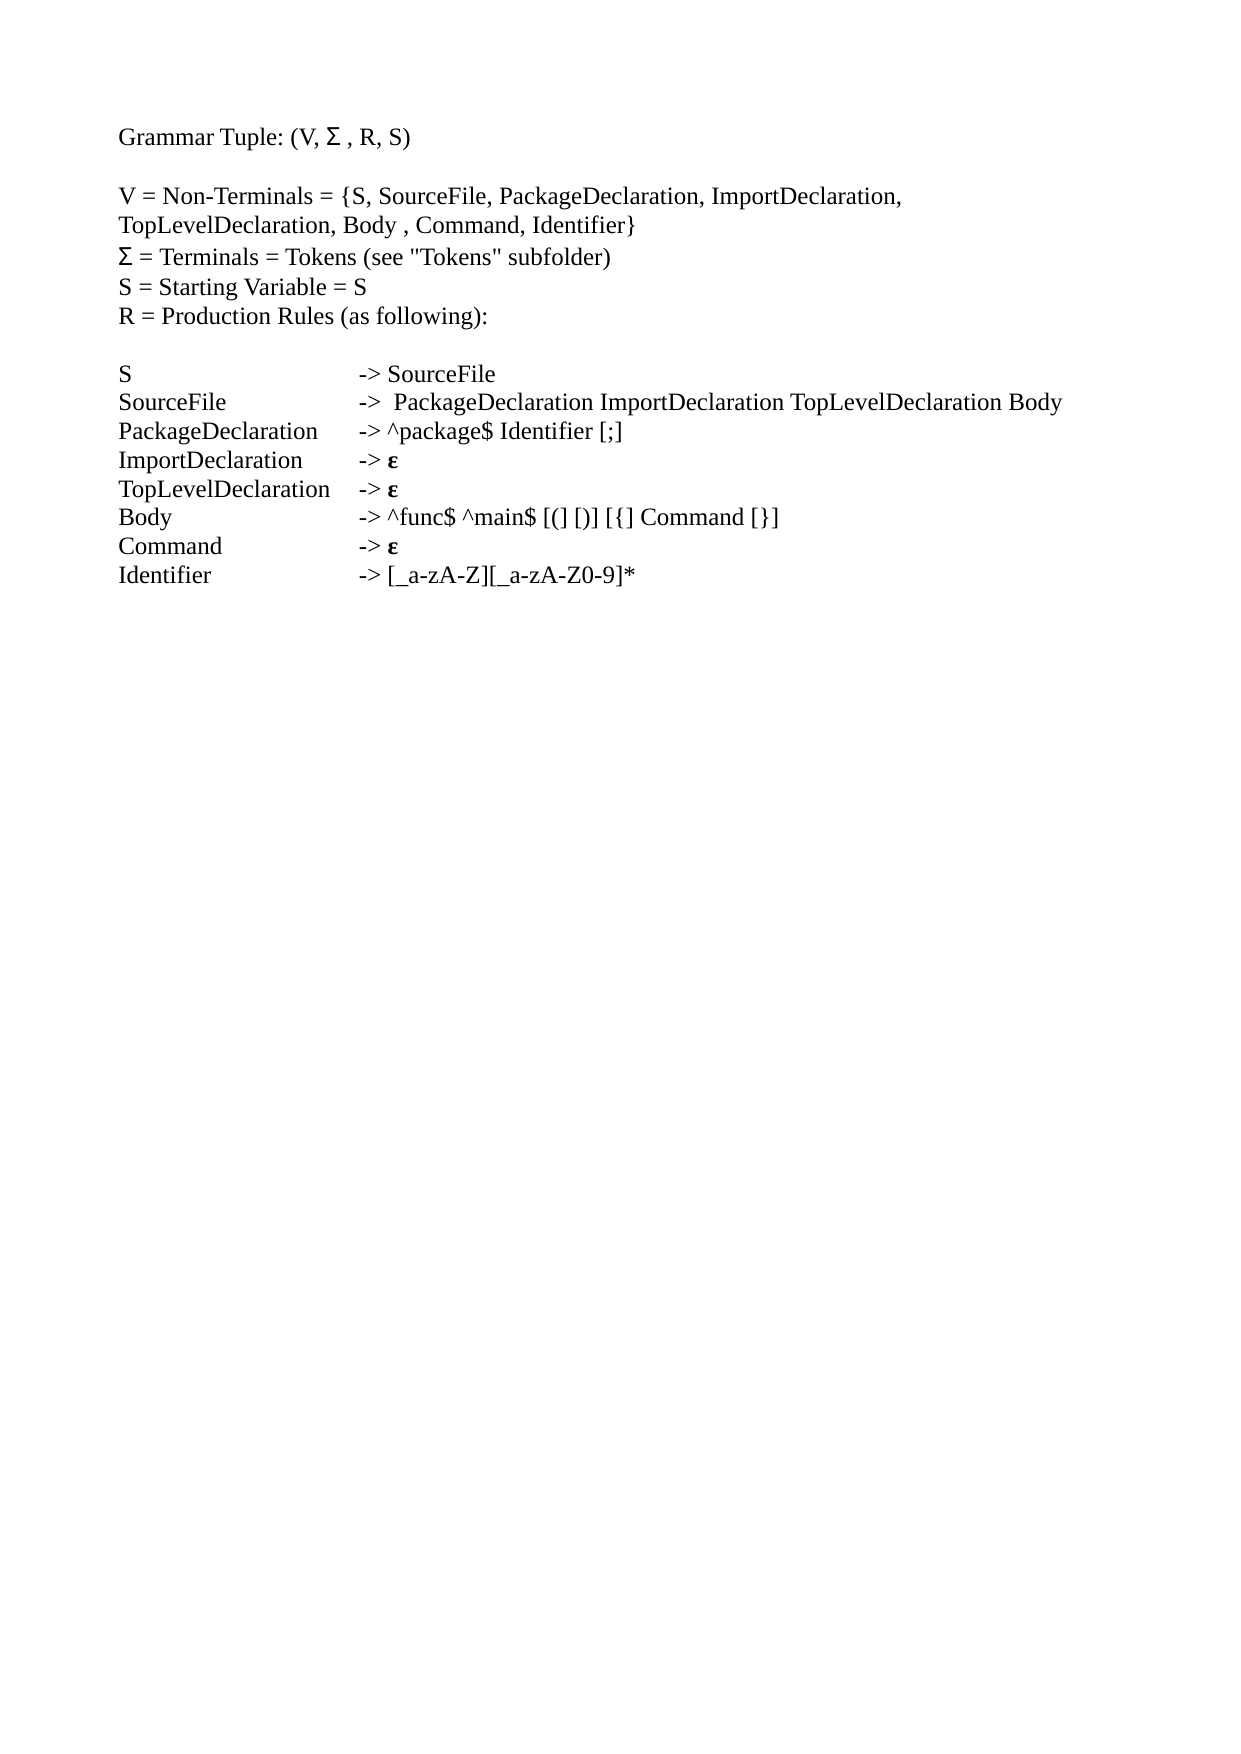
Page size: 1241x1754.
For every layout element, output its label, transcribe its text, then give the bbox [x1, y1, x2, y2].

text R = Production Rules (as following): [118, 301, 1122, 330]
text Σ = Terminals = Tokens (see "Tokens" subfolder) [118, 238, 1122, 272]
text Grammar Tuple: (V, Σ , R, S) [118, 118, 1122, 152]
table_cell -> PackageDeclaration ImportDeclaration TopLevelDeclaration Body [359, 388, 1122, 416]
table_cell TopLevelDeclaration [118, 474, 359, 502]
table_cell -> ε [359, 474, 1122, 502]
table_cell Command [118, 531, 359, 560]
table_cell ImportDeclaration [118, 445, 359, 474]
table_header S [118, 359, 359, 387]
table_cell SourceFile [118, 388, 359, 416]
table_cell -> ^package$ Identifier [;] [359, 416, 1122, 445]
table_cell -> ε [359, 445, 1122, 474]
table_cell Body [118, 503, 359, 531]
text V = Non-Terminals = {S, SourceFile, PackageDeclaration, ImportDeclaration, TopLevelDeclaration, Body , Command, Identifier} [118, 181, 1122, 238]
table_header -> SourceFile [359, 359, 1122, 387]
table_cell -> [_a-zA-Z][_a-zA-Z0-9]* [359, 560, 1122, 589]
table_cell PackageDeclaration [118, 416, 359, 445]
table_cell Identifier [118, 560, 359, 589]
table_cell -> ^func$ ^main$ [(] [)] [{] Command [}] [359, 503, 1122, 531]
text S = Starting Variable = S [118, 272, 1122, 301]
table_cell -> ε [359, 531, 1122, 560]
